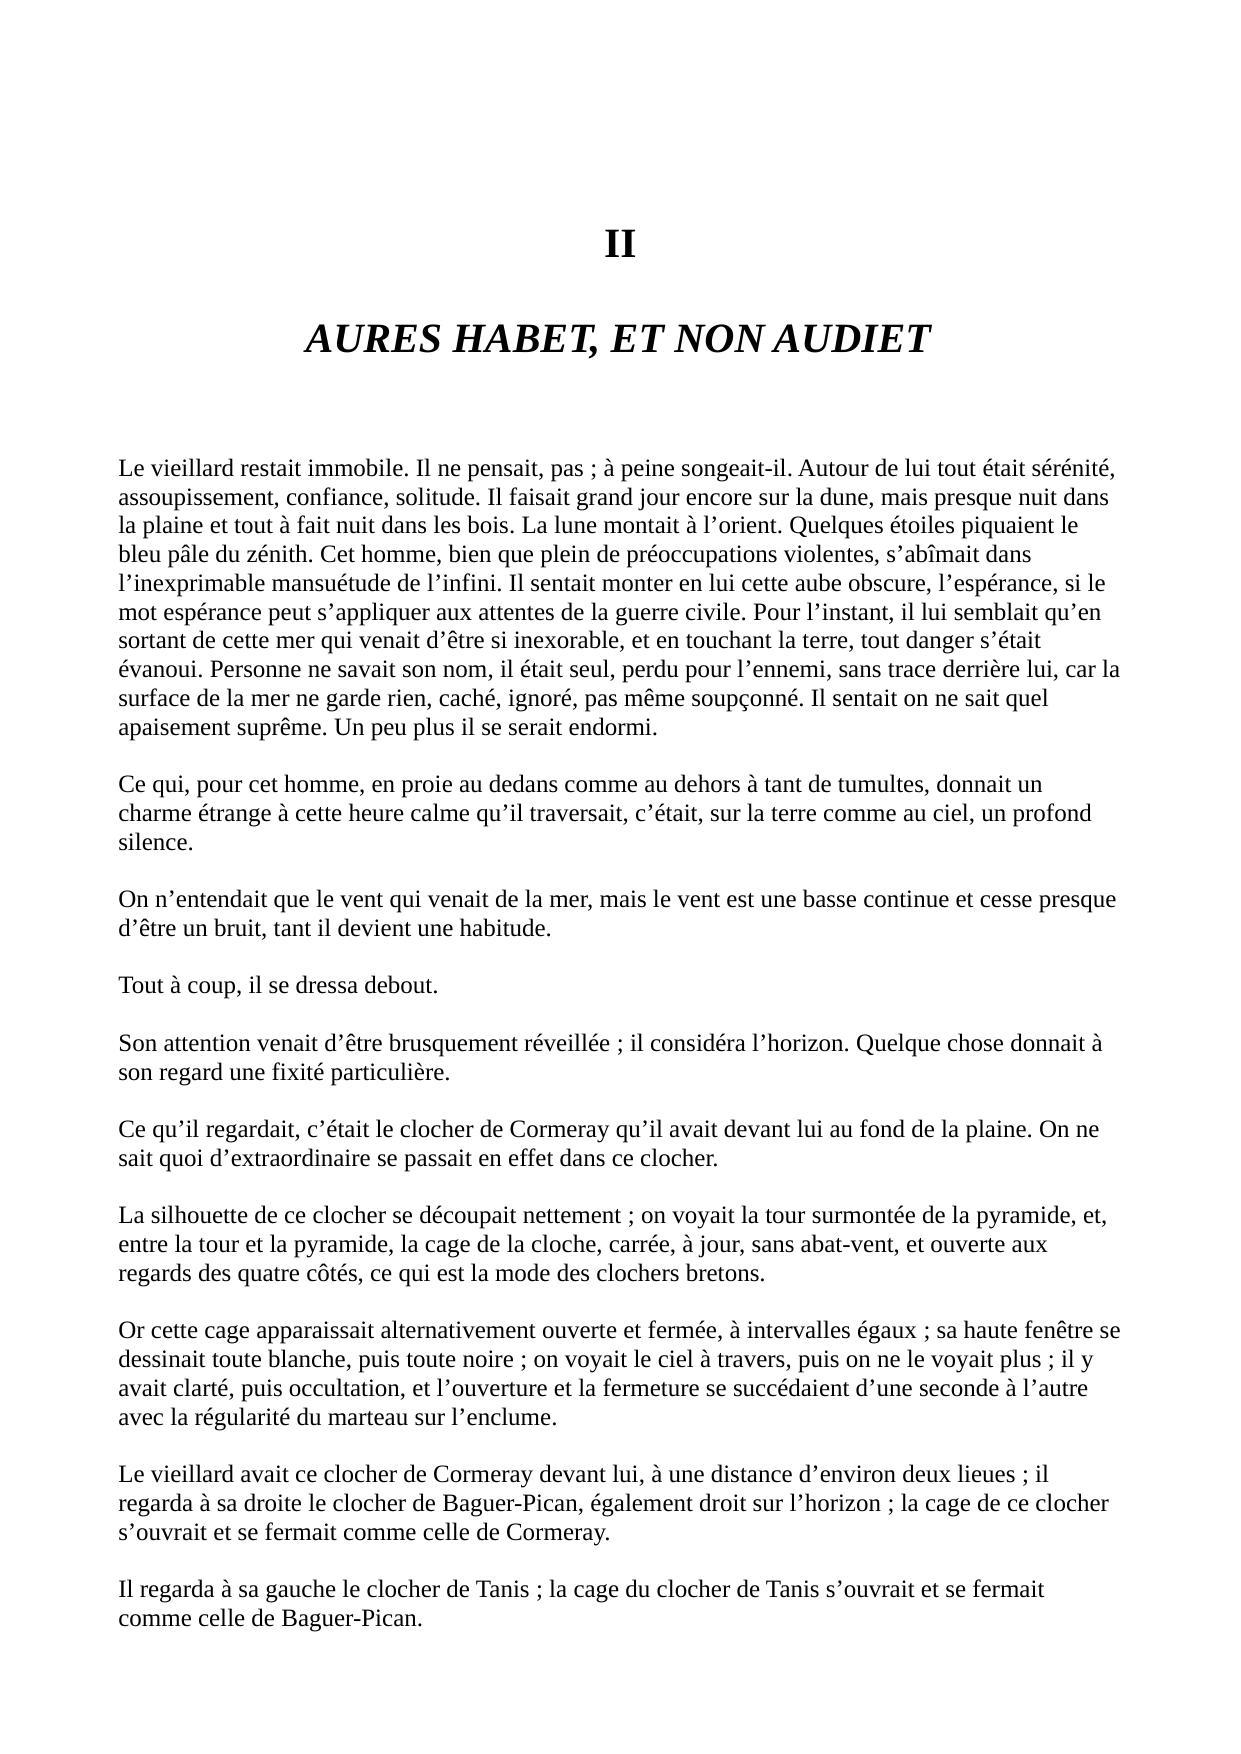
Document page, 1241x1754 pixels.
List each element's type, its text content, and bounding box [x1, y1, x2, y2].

text Ce qu’il regardait, c’était le clocher de Cormeray qu’il avait devant lui au fond de la plaine. On ne sait quoi d’extraordinaire se passait en effet dans ce clocher. [118, 1114, 1122, 1172]
subtitle II AURES HABET, ET NON AUDIET [118, 218, 1122, 362]
text Son attention venait d’être brusquement réveillée ; il considéra l’horizon. Quelque chose donnait à son regard une fixité particulière. [118, 1028, 1122, 1086]
text Le vieillard avait ce clocher de Cormeray devant lui, à une distance d’environ deux lieues ; il regarda à sa droite le clocher de Baguer-Pican, également droit sur l’horizon ; la cage de ce clocher s’ouvrait et se fermait comme celle de Cormeray. [118, 1459, 1122, 1546]
text Il regarda à sa gauche le clocher de Tanis ; la cage du clocher de Tanis s’ouvrait et se fermait comme celle de Baguer-Pican. [118, 1574, 1122, 1632]
text Or cette cage apparaissait alternativement ouverte et fermée, à intervalles égaux ; sa haute fenêtre se dessinait toute blanche, puis toute noire ; on voyait le ciel à travers, puis on ne le voyait plus ; il y avait clarté, puis occultation, et l’ouverture et la fermeture se succédaient d’une seconde à l’autre avec la régularité du marteau sur l’enclume. [118, 1316, 1122, 1431]
text Tout à coup, il se dressa debout. [118, 971, 1122, 999]
text On n’entendait que le vent qui venait de la mer, mais le vent est une basse continue et cesse presque d’être un bruit, tant il devient une habitude. [118, 884, 1122, 942]
text Le vieillard restait immobile. Il ne pensait, pas ; à peine songeait-il. Autour de lui tout était sérénité, assoupissement, confiance, solitude. Il faisait grand jour encore sur la dune, mais presque nuit dans la plaine et tout à fait nuit dans les bois. La lune montait à l’orient. Quelques étoiles piquaient le bleu pâle du zénith. Cet homme, bien que plein de préoccupations violentes, s’abîmait dans l’inexprimable mansuétude de l’infini. Il sentait monter en lui cette aube obscure, l’espérance, si le mot espérance peut s’appliquer aux attentes de la guerre civile. Pour l’instant, il lui semblait qu’en sortant de cette mer qui venait d’être si inexorable, et en touchant la terre, tout danger s’était évanoui. Personne ne savait son nom, il était seul, perdu pour l’ennemi, sans trace derrière lui, car la surface de la mer ne garde rien, caché, ignoré, pas même soupçonné. Il sentait on ne sait quel apaisement suprême. Un peu plus il se serait endormi. [118, 453, 1122, 741]
text La silhouette de ce clocher se découpait nettement ; on voyait la tour surmontée de la pyramide, et, entre la tour et la pyramide, la cage de la cloche, carrée, à jour, sans abat-vent, et ouverte aux regards des quatre côtés, ce qui est la mode des clochers bretons. [118, 1201, 1122, 1287]
text Ce qui, pour cet homme, en proie au dedans comme au dehors à tant de tumultes, donnait un charme étrange à cette heure calme qu’il traversait, c’était, sur la terre comme au ciel, un profond silence. [118, 769, 1122, 856]
